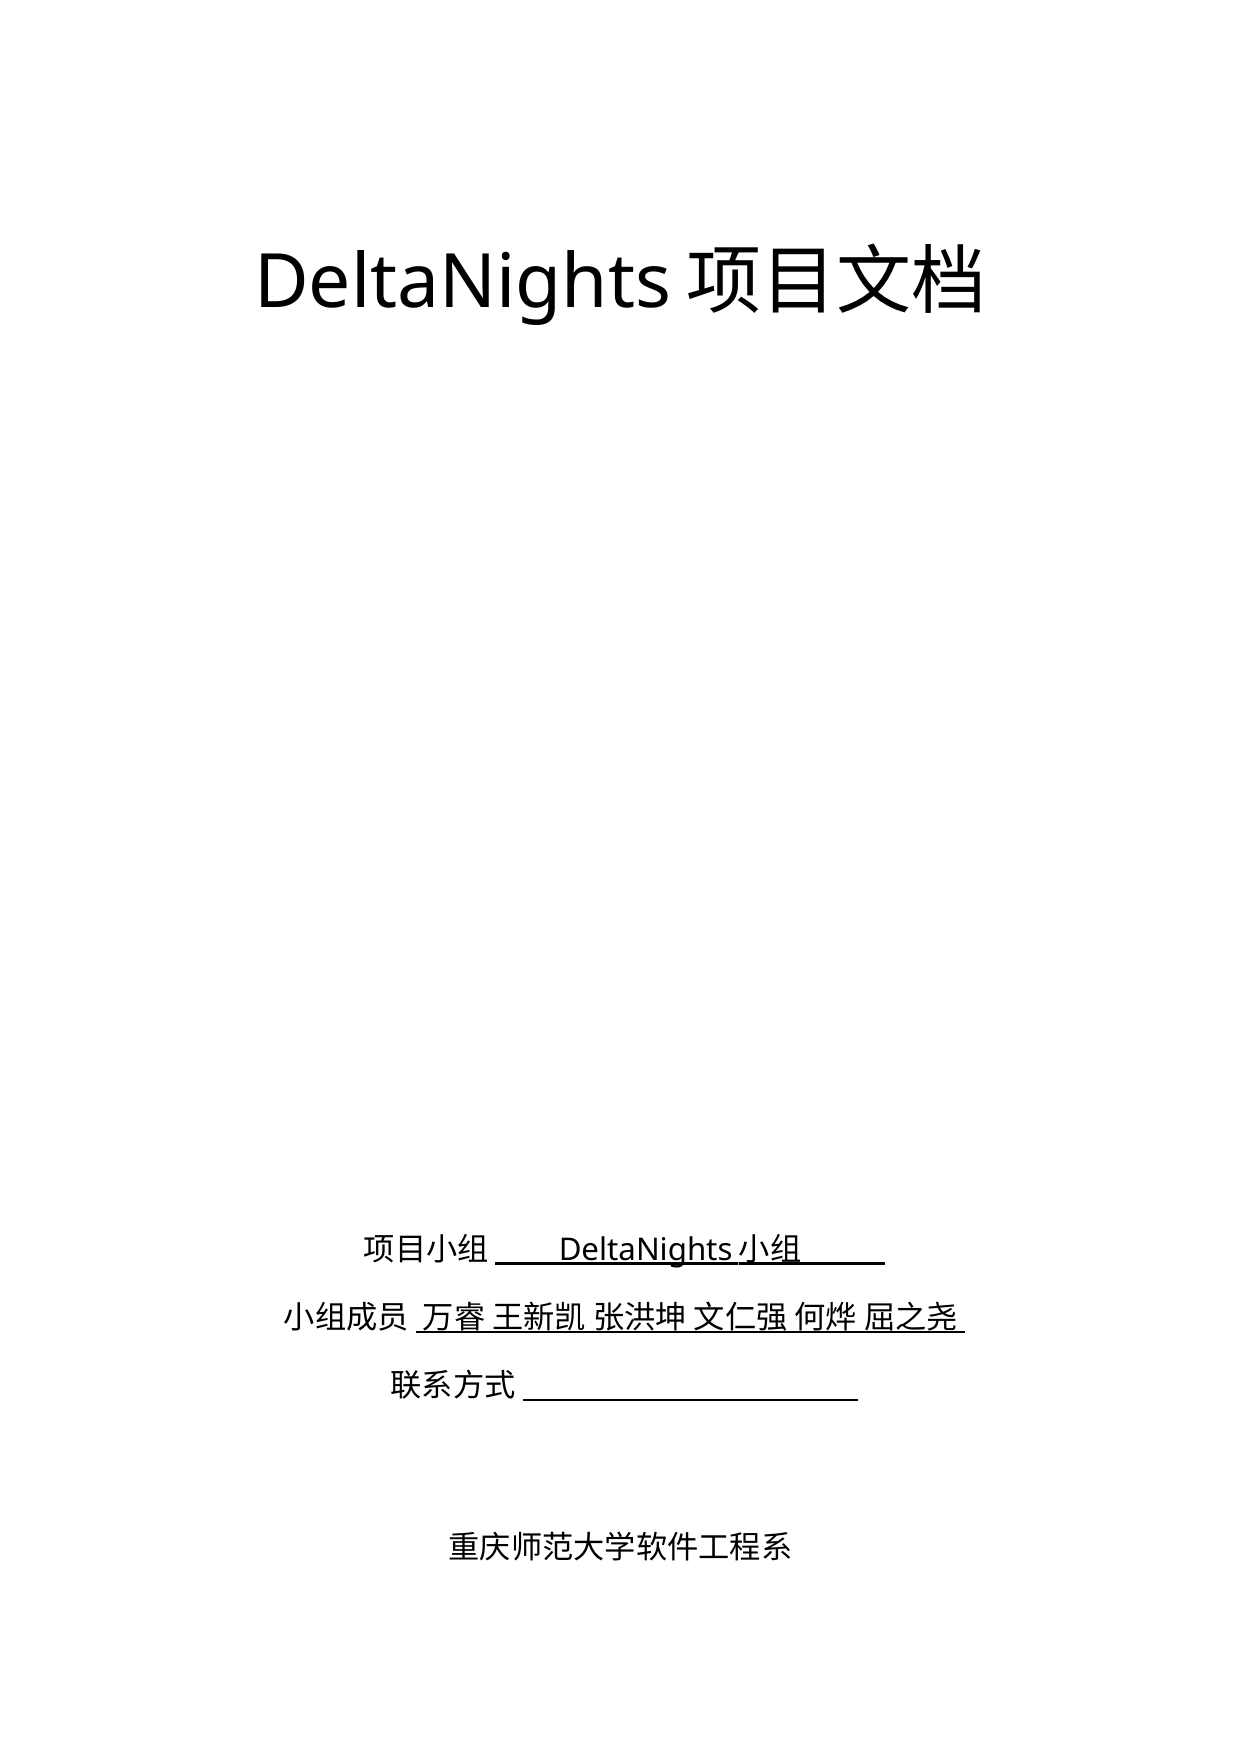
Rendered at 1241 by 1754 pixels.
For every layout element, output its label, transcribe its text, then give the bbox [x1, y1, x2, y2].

text 项目小组 DeltaNights小组 [118, 1224, 1122, 1269]
text DeltaNights项目文档 [118, 220, 1122, 329]
text 联系方式 [118, 1360, 1122, 1405]
text 小组成员 万睿 王新凯 张洪坤 文仁强 何烨 屈之尧 [118, 1292, 1122, 1337]
text 重庆师范大学软件工程系 [118, 1522, 1122, 1567]
